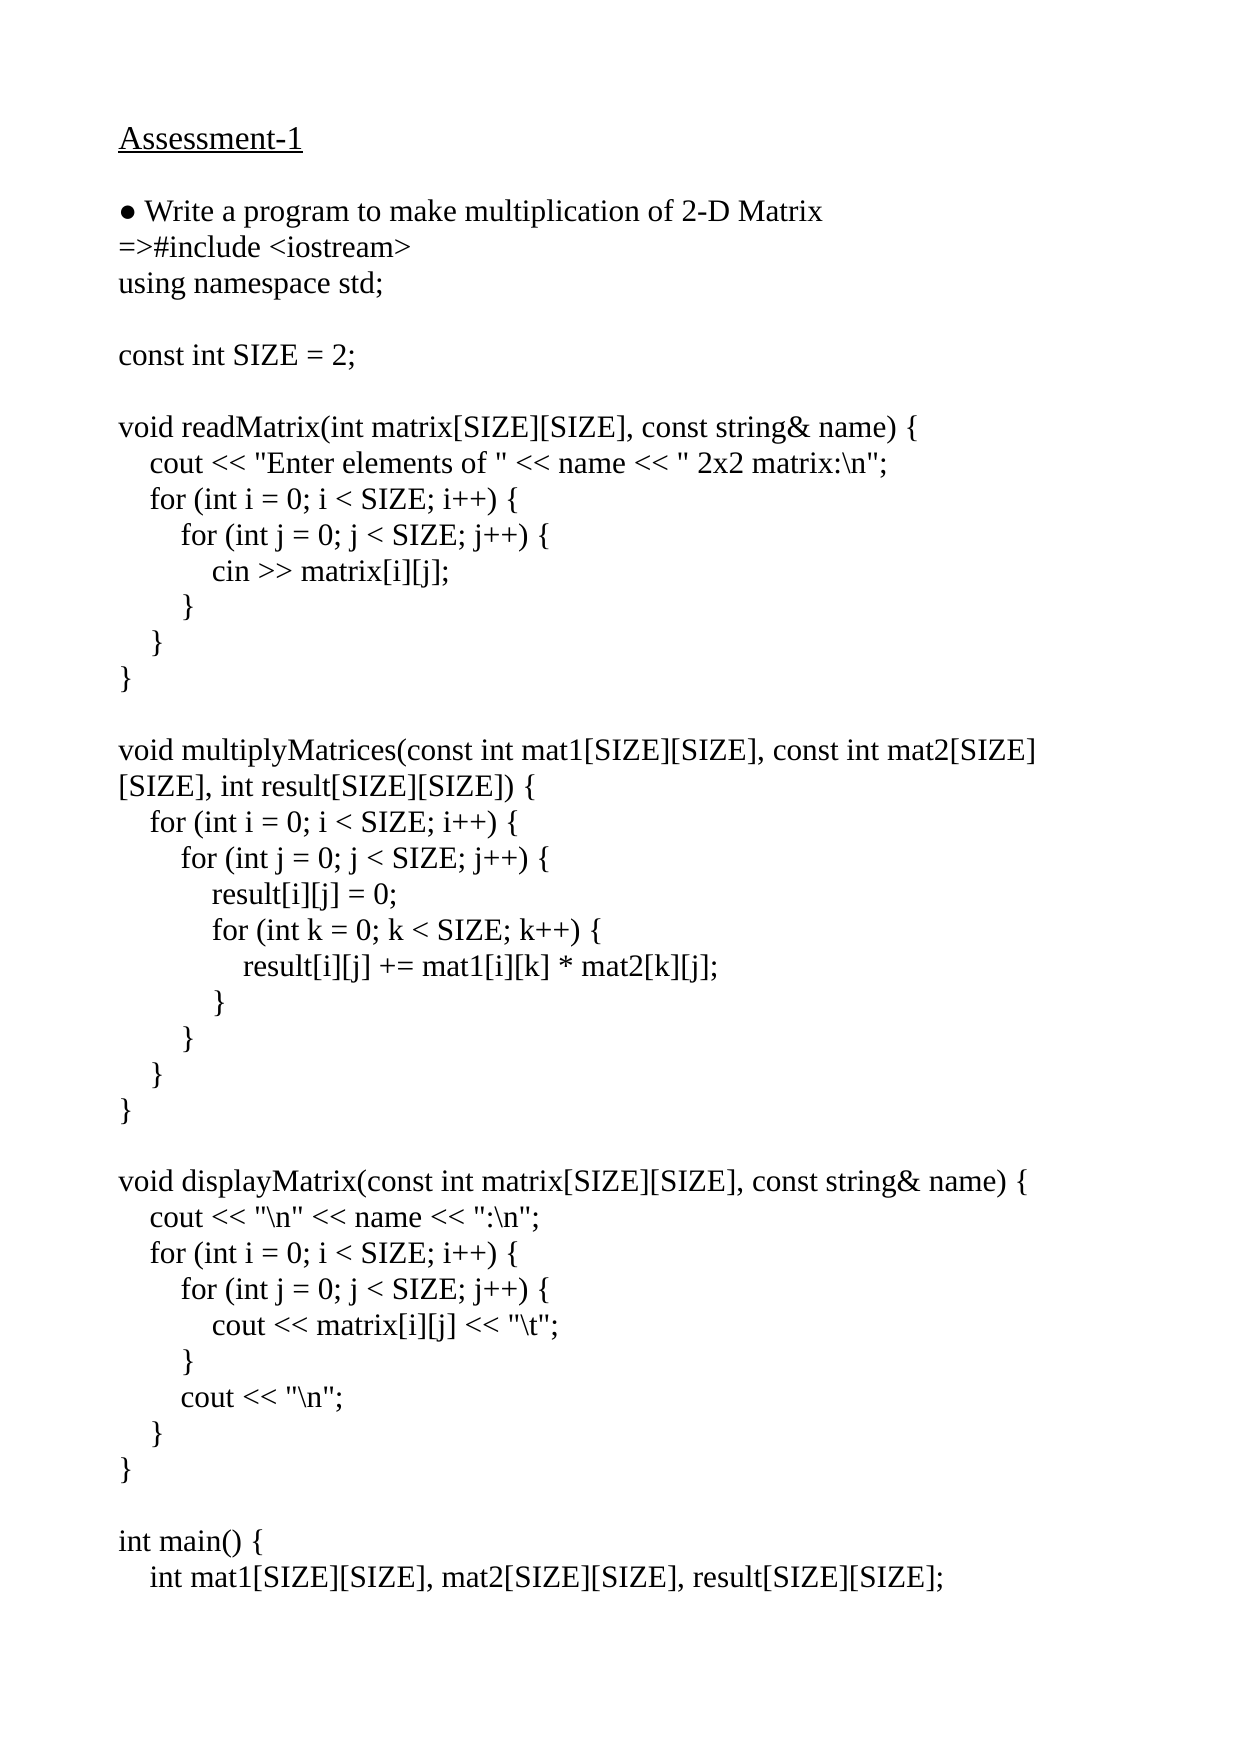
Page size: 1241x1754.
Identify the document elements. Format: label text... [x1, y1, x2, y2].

text cout << matrix[i][j] << "\t"; [118, 1306, 1122, 1342]
text } [118, 1091, 1122, 1127]
text int main() { [118, 1522, 1122, 1558]
text ● Write a program to make multiplication of 2-D Matrix [118, 192, 1122, 228]
text void multiplyMatrices(const int mat1[SIZE][SIZE], const int mat2[SIZE][SIZE], int result[SIZE][SIZE]) { [118, 731, 1122, 803]
text Assessment-1 [118, 118, 1122, 156]
text void displayMatrix(const int matrix[SIZE][SIZE], const string& name) { [118, 1163, 1122, 1199]
text const int SIZE = 2; [118, 336, 1122, 372]
text } [118, 1342, 1122, 1378]
text for (int j = 0; j < SIZE; j++) { [118, 1271, 1122, 1306]
text } [118, 588, 1122, 624]
text for (int k = 0; k < SIZE; k++) { [118, 911, 1122, 947]
text =>#include <iostream> [118, 228, 1122, 264]
text using namespace std; [118, 264, 1122, 300]
text for (int i = 0; i < SIZE; i++) { [118, 1234, 1122, 1271]
text } [118, 624, 1122, 659]
text for (int j = 0; j < SIZE; j++) { [118, 839, 1122, 875]
text } [118, 1019, 1122, 1055]
text for (int i = 0; i < SIZE; i++) { [118, 803, 1122, 839]
text for (int i = 0; i < SIZE; i++) { [118, 480, 1122, 516]
text cout << "Enter elements of " << name << " 2x2 matrix:\n"; [118, 444, 1122, 480]
text cout << "\n" << name << ":\n"; [118, 1199, 1122, 1234]
text } [118, 983, 1122, 1019]
text int mat1[SIZE][SIZE], mat2[SIZE][SIZE], result[SIZE][SIZE]; [118, 1558, 1122, 1594]
text } [118, 659, 1122, 696]
text result[i][j] += mat1[i][k] * mat2[k][j]; [118, 947, 1122, 983]
text result[i][j] = 0; [118, 875, 1122, 911]
text for (int j = 0; j < SIZE; j++) { [118, 516, 1122, 552]
text void readMatrix(int matrix[SIZE][SIZE], const string& name) { [118, 408, 1122, 444]
text cout << "\n"; [118, 1378, 1122, 1414]
text } [118, 1450, 1122, 1486]
text } [118, 1055, 1122, 1091]
text cin >> matrix[i][j]; [118, 552, 1122, 588]
text } [118, 1414, 1122, 1450]
